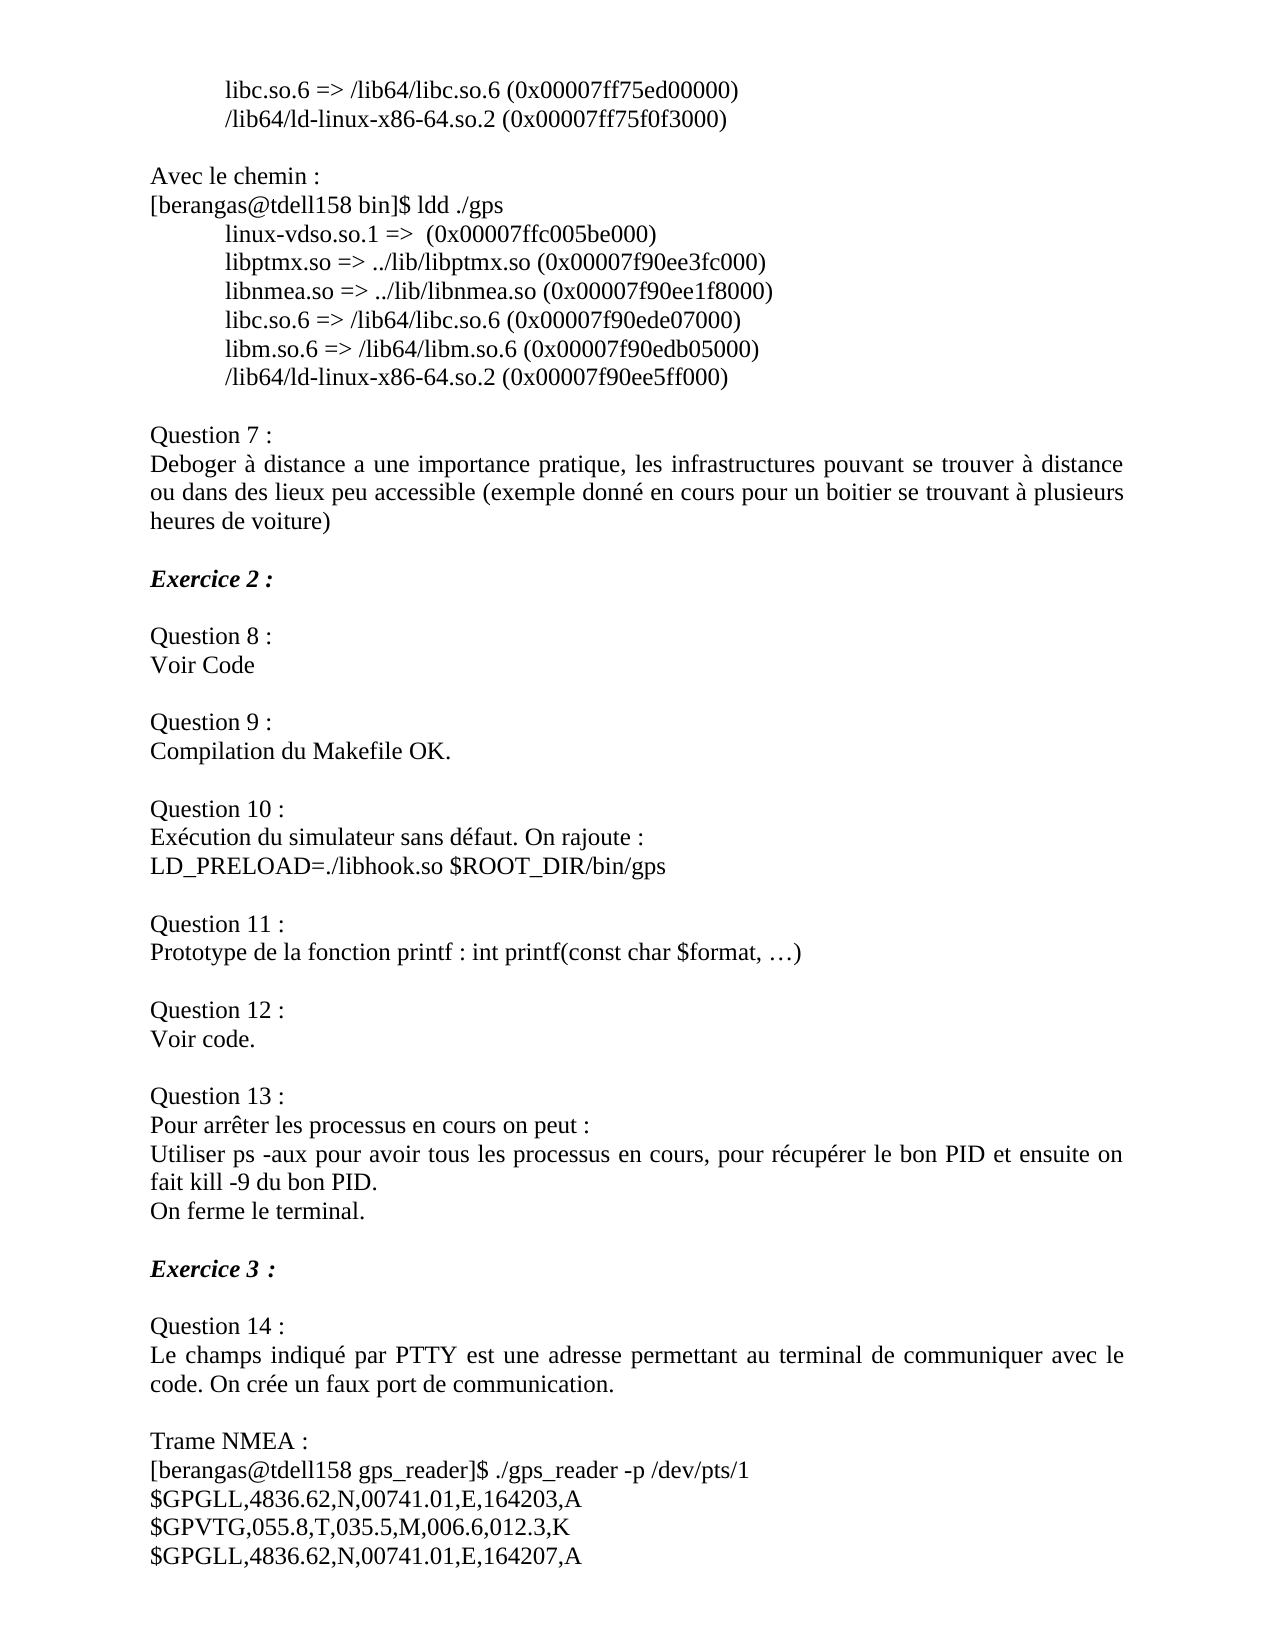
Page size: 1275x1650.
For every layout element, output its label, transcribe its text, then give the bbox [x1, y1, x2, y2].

text /lib64/ld-linux-x86-64.so.2 (0x00007f90ee5ff000) [150, 362, 1125, 391]
text Prototype de la fonction printf : int printf(const char $format, …) [150, 937, 1125, 966]
text Question 11 : [150, 909, 1125, 937]
text LD_PRELOAD=./libhook.so $ROOT_DIR/bin/gps [150, 851, 1125, 880]
text Exécution du simulateur sans défaut. On rajoute : [150, 822, 1125, 851]
text Voir code. [150, 1024, 1125, 1052]
text Compilation du Makefile OK. [150, 736, 1125, 765]
text libm.so.6 => /lib64/libm.so.6 (0x00007f90edb05000) [150, 334, 1125, 362]
text Question 8 : [150, 621, 1125, 650]
text Deboger à distance a une importance pratique, les infrastructures pouvant se trouver à distance ou dans des lieux peu accessible (exemple donné en cours pour un boitier se trouvant à plusieurs heures de voiture) [150, 449, 1125, 535]
text libnmea.so => ../lib/libnmea.so (0x00007f90ee1f8000) [150, 276, 1125, 305]
text $GPGLL,4836.62,N,00741.01,E,164207,A [150, 1541, 1125, 1570]
text Avec le chemin : [150, 161, 1125, 190]
text $GPVTG,055.8,T,035.5,M,006.6,012.3,K [150, 1512, 1125, 1541]
text Question 12 : [150, 995, 1125, 1024]
text Question 13 : [150, 1081, 1125, 1110]
text libc.so.6 => /lib64/libc.so.6 (0x00007ff75ed00000) [150, 75, 1125, 104]
text Trame NMEA : [150, 1426, 1125, 1455]
text Exercice 3 : [150, 1254, 1125, 1282]
text Voir Code [150, 650, 1125, 679]
text Utiliser ps -aux pour avoir tous les processus en cours, pour récupérer le bon PID et ensuite on fait kill -9 du bon PID. [150, 1139, 1125, 1196]
text libptmx.so => ../lib/libptmx.so (0x00007f90ee3fc000) [150, 247, 1125, 276]
text Question 10 : [150, 794, 1125, 822]
text [berangas@tdell158 gps_reader]$ ./gps_reader -p /dev/pts/1 [150, 1455, 1125, 1484]
text Pour arrêter les processus en cours on peut : [150, 1110, 1125, 1139]
text Question 14 : [150, 1311, 1125, 1340]
text On ferme le terminal. [150, 1196, 1125, 1225]
text Question 9 : [150, 707, 1125, 736]
text /lib64/ld-linux-x86-64.so.2 (0x00007ff75f0f3000) [150, 104, 1125, 132]
text libc.so.6 => /lib64/libc.so.6 (0x00007f90ede07000) [150, 305, 1125, 334]
text Question 7 : [150, 420, 1125, 449]
text [berangas@tdell158 bin]$ ldd ./gps [150, 190, 1125, 219]
text Le champs indiqué par PTTY est une adresse permettant au terminal de communiquer avec le code. On crée un faux port de communication. [150, 1340, 1125, 1397]
text Exercice 2 : [150, 564, 1125, 592]
text linux-vdso.so.1 => (0x00007ffc005be000) [150, 219, 1125, 247]
text $GPGLL,4836.62,N,00741.01,E,164203,A [150, 1484, 1125, 1512]
